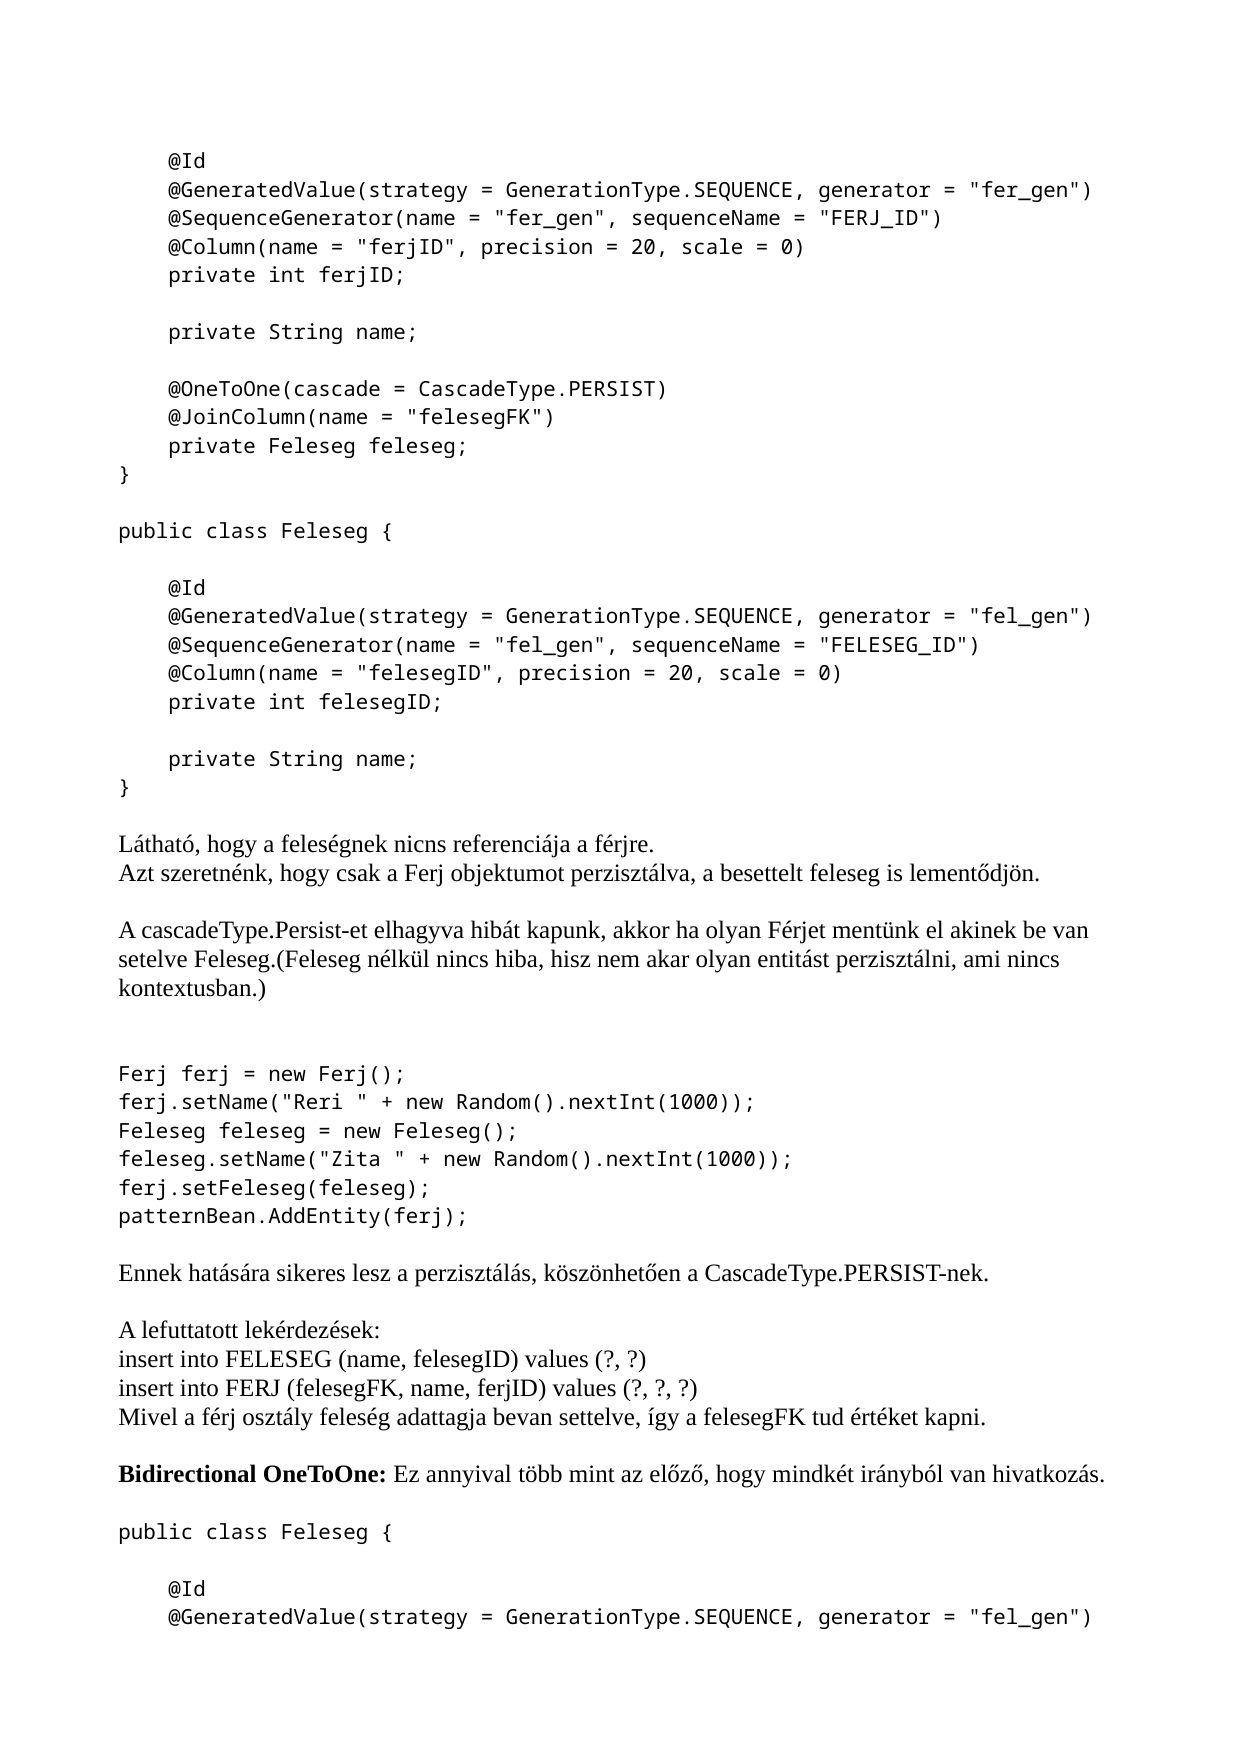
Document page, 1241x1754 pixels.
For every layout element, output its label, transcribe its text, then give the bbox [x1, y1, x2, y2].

text public class Feleseg { [118, 516, 1122, 545]
text @Column(name = "ferjID", precision = 20, scale = 0) [118, 232, 1122, 260]
text ferj.setName("Reri " + new Random().nextInt(1000)); [118, 1087, 1122, 1116]
text private int ferjID; [118, 260, 1122, 289]
text insert into FERJ (felesegFK, name, ferjID) values (?, ?, ?) [118, 1373, 1122, 1402]
text } [118, 772, 1122, 801]
text @Id [118, 1574, 1122, 1602]
text public class Feleseg { [118, 1517, 1122, 1545]
text private String name; [118, 317, 1122, 346]
text A lefuttatott lekérdezések: [118, 1316, 1122, 1344]
text Ennek hatására sikeres lesz a perzisztálás, köszönhetően a CascadeType.PERSIST-nek. [118, 1258, 1122, 1287]
text Bidirectional OneToOne: Ez annyival több mint az előző, hogy mindkét irányból van hivatkozás. [118, 1459, 1122, 1488]
text @GeneratedValue(strategy = GenerationType.SEQUENCE, generator = "fer_gen") [118, 175, 1122, 203]
text Azt szeretnénk, hogy csak a Ferj objektumot perzisztálva, a besettelt feleseg is lementődjön. [118, 858, 1122, 887]
text @OneToOne(cascade = CascadeType.PERSIST) [118, 374, 1122, 402]
text Ferj ferj = new Ferj(); [118, 1059, 1122, 1087]
text Látható, hogy a feleségnek nicns referenciája a férjre. [118, 829, 1122, 858]
text @Column(name = "felesegID", precision = 20, scale = 0) [118, 658, 1122, 687]
text @JoinColumn(name = "felesegFK") [118, 402, 1122, 431]
text Mivel a férj osztály feleség adattagja bevan settelve, így a felesegFK tud értéket kapni. [118, 1402, 1122, 1431]
text Feleseg feleseg = new Feleseg(); [118, 1116, 1122, 1144]
text } [118, 459, 1122, 488]
text patternBean.AddEntity(ferj); [118, 1201, 1122, 1230]
text insert into FELESEG (name, felesegID) values (?, ?) [118, 1344, 1122, 1373]
text A cascadeType.Persist-et elhagyva hibát kapunk, akkor ha olyan Férjet mentünk el akinek be van setelve Feleseg.(Feleseg nélkül nincs hiba, hisz nem akar olyan entitást perzisztálni, ami nincs kontextusban.) [118, 915, 1122, 1002]
text private String name; [118, 744, 1122, 772]
text @Id [118, 147, 1122, 175]
text feleseg.setName("Zita " + new Random().nextInt(1000)); [118, 1144, 1122, 1173]
text @SequenceGenerator(name = "fel_gen", sequenceName = "FELESEG_ID") [118, 630, 1122, 658]
text @GeneratedValue(strategy = GenerationType.SEQUENCE, generator = "fel_gen") [118, 602, 1122, 630]
text @Id [118, 573, 1122, 602]
text @GeneratedValue(strategy = GenerationType.SEQUENCE, generator = "fel_gen") [118, 1602, 1122, 1631]
text ferj.setFeleseg(feleseg); [118, 1173, 1122, 1201]
text private Feleseg feleseg; [118, 431, 1122, 459]
text @SequenceGenerator(name = "fer_gen", sequenceName = "FERJ_ID") [118, 203, 1122, 232]
text private int felesegID; [118, 687, 1122, 715]
